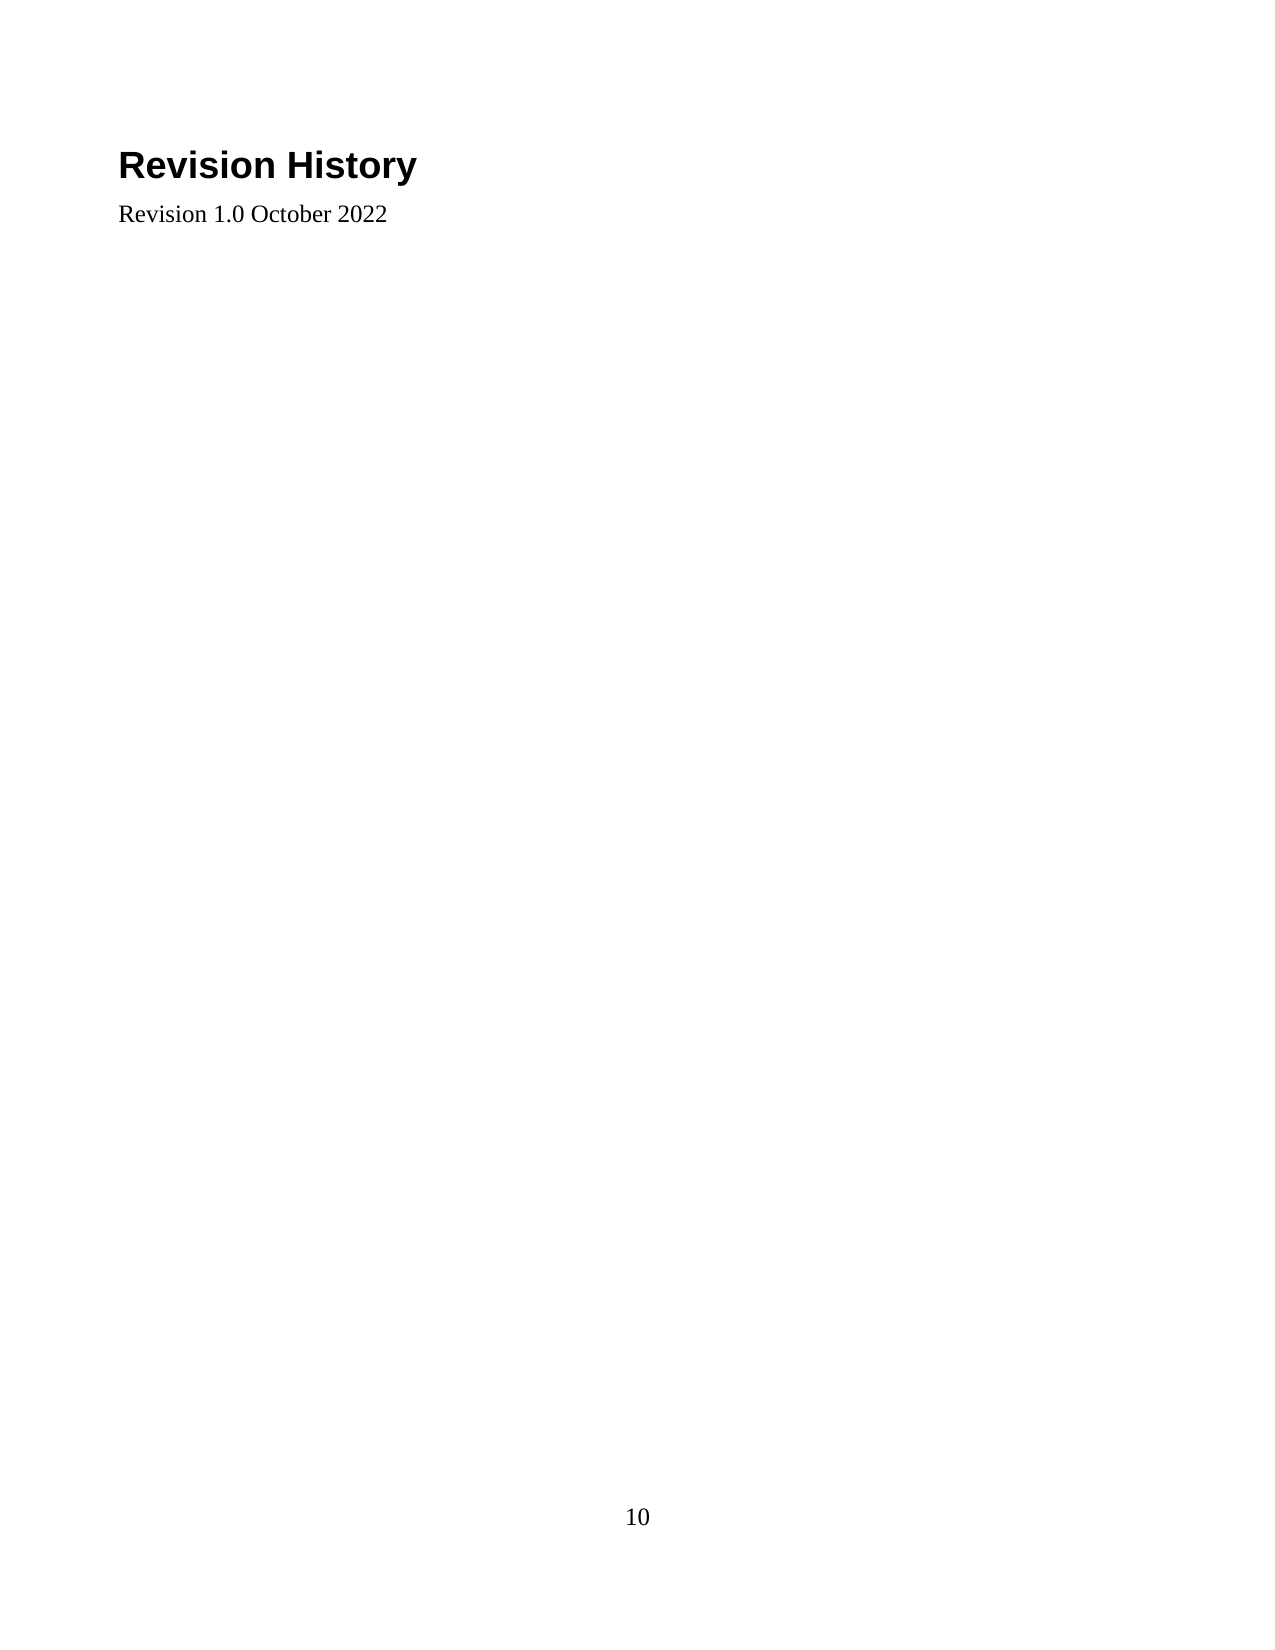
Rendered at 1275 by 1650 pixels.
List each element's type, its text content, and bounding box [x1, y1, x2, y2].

text Revision 1.0 October 2022 [118, 199, 1157, 228]
subtitle Revision History [118, 143, 1157, 187]
